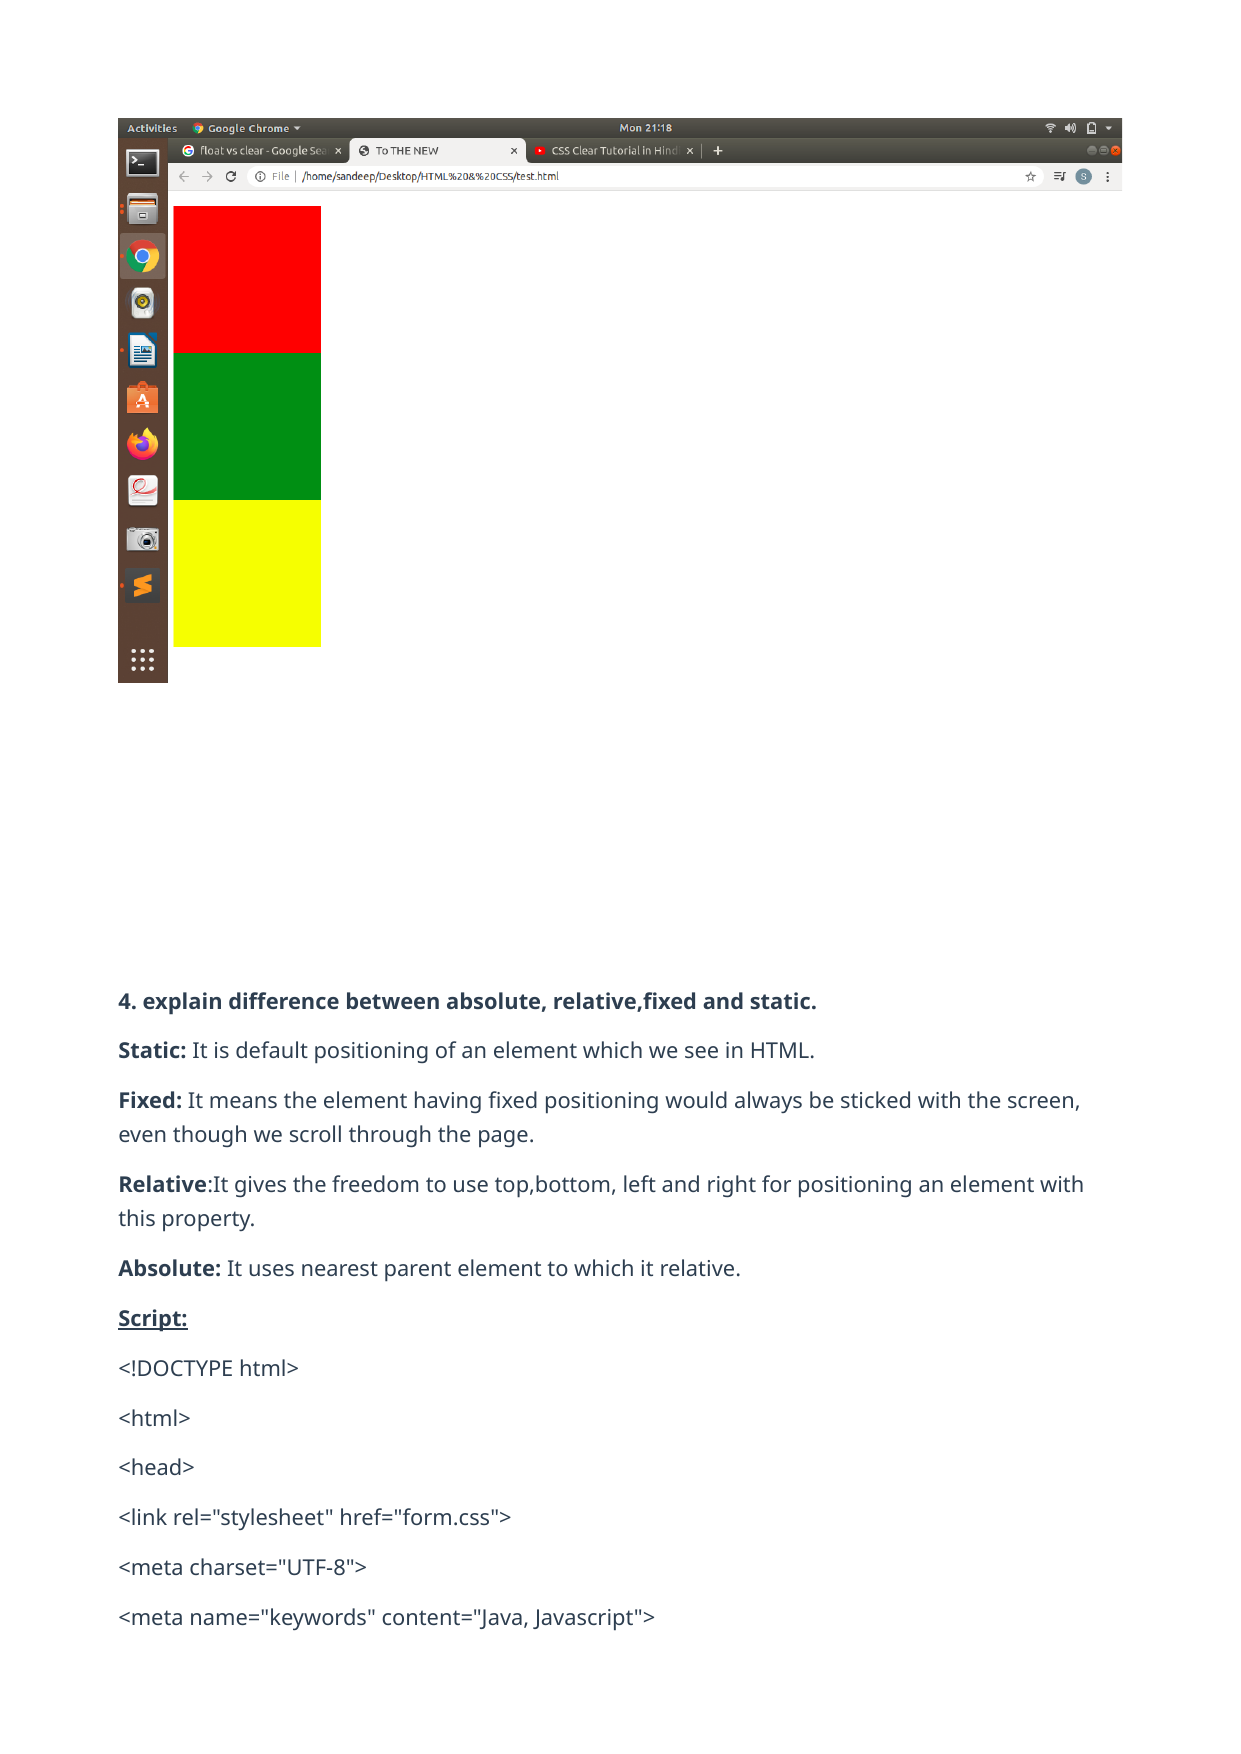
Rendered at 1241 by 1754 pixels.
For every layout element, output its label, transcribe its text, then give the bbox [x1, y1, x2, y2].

text <meta charset="UTF-8"> [118, 1552, 1122, 1582]
text Script: [118, 1303, 1122, 1333]
text Static: It is default positioning of an element which we see in HTML. [118, 1035, 1122, 1065]
text <meta name="keywords" content="Java, Javascript"> [118, 1602, 1122, 1631]
text 4. explain difference between absolute, relative,fixed and static. [118, 986, 1122, 1015]
text Fixed: It means the element having fixed positioning would always be sticked with the screen, even though we scroll through the page. [118, 1085, 1122, 1149]
text <html> [118, 1402, 1122, 1432]
text Absolute: It uses nearest parent element to which it relative. [118, 1253, 1122, 1283]
picture [118, 118, 1123, 683]
text <head> [118, 1452, 1122, 1482]
text Relative:It gives the freedom to use top,bottom, left and right for positioning an element with this property. [118, 1169, 1122, 1233]
text <!DOCTYPE html> [118, 1353, 1122, 1382]
text <link rel="stylesheet" href="form.css"> [118, 1502, 1122, 1532]
